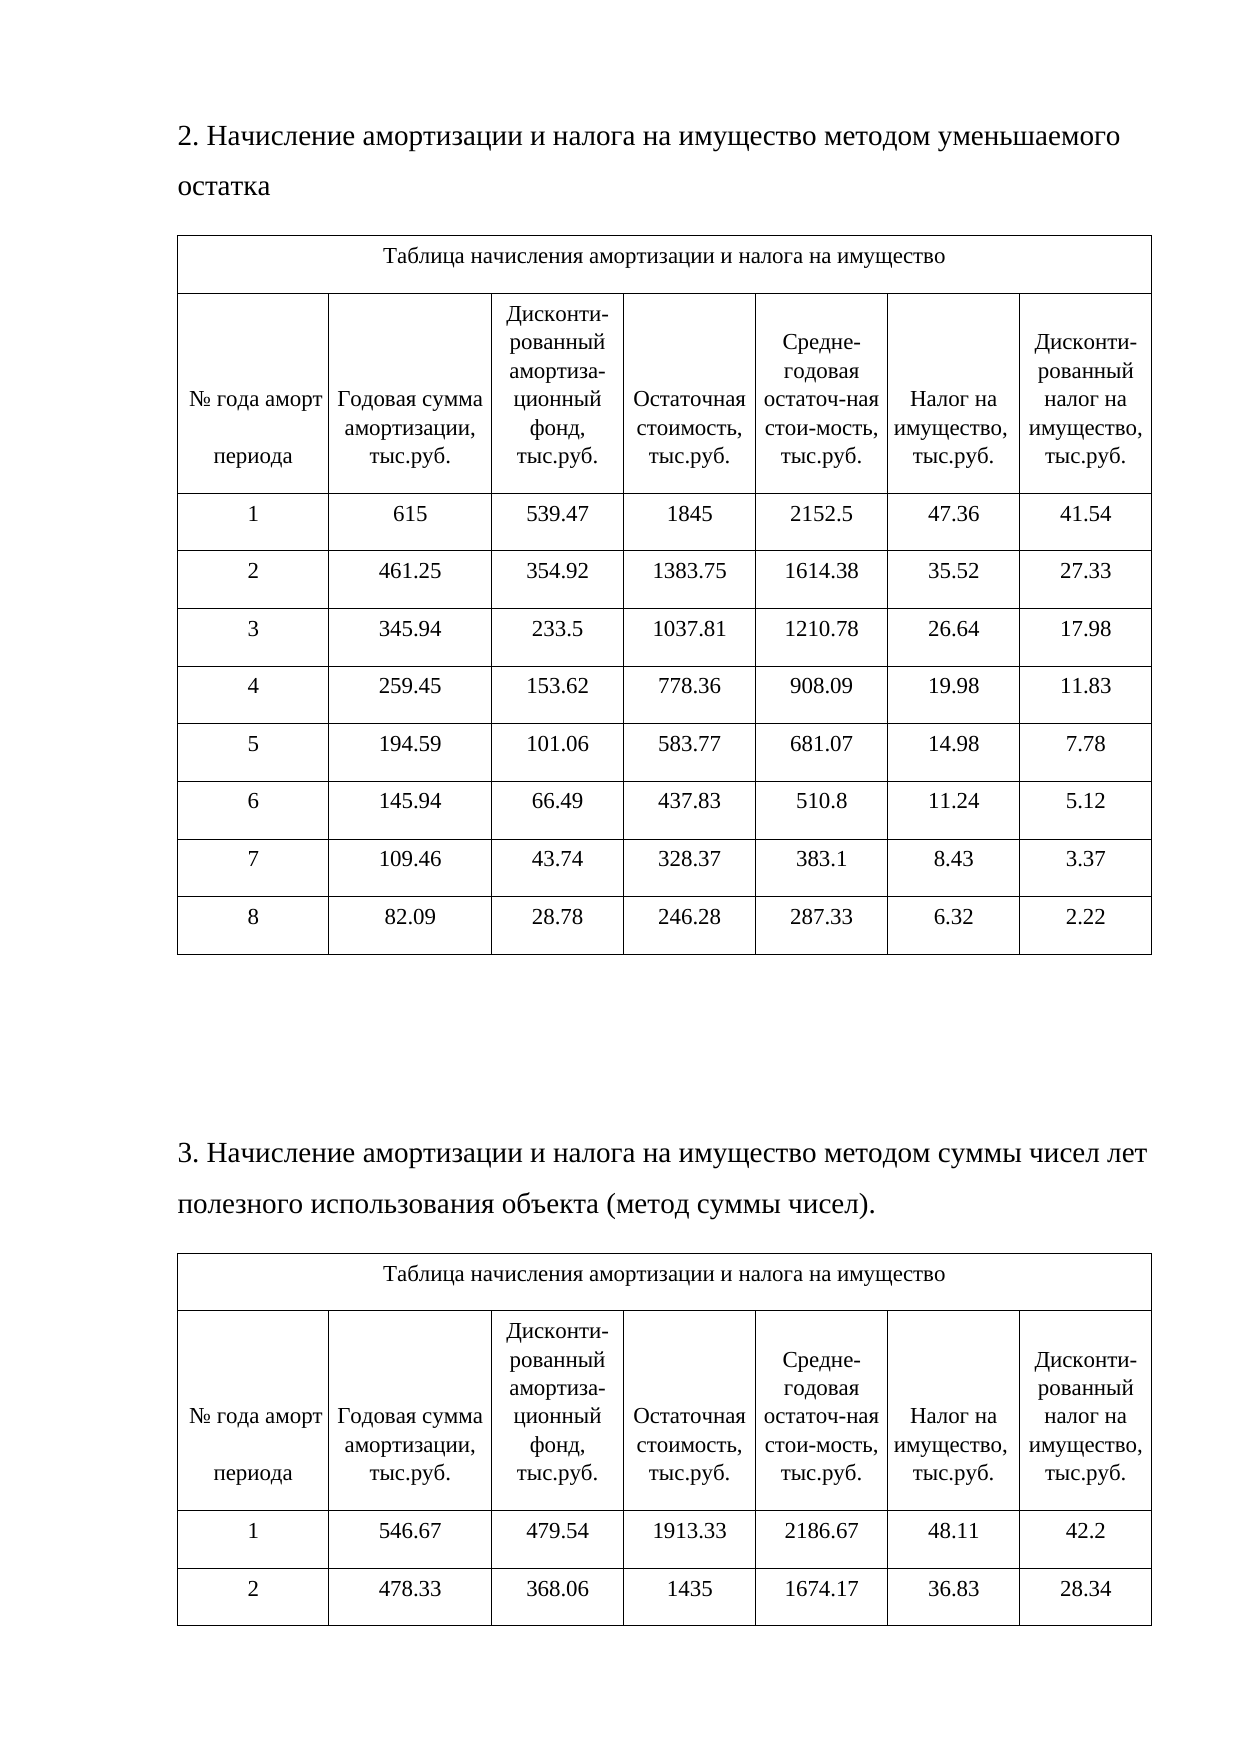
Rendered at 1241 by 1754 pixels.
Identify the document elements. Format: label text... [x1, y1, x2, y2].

table_cell 3 [178, 609, 328, 666]
table_cell 35.52 [888, 551, 1019, 608]
table_cell Дисконти-рованный налог на имущество, тыс.руб. [1020, 1311, 1151, 1510]
table_cell 11.24 [888, 782, 1019, 838]
table_cell 437.83 [624, 782, 755, 838]
table_cell 2 [178, 551, 328, 608]
table_cell 2 [178, 1569, 328, 1625]
table_cell 47.36 [888, 494, 1019, 550]
table_cell 82.09 [329, 897, 491, 954]
table_cell 1383.75 [624, 551, 755, 608]
table_cell 14.98 [888, 724, 1019, 781]
table_cell Годовая сумма амортизации, тыс.руб. [329, 1311, 491, 1510]
table_cell 1210.78 [756, 609, 887, 666]
table_cell 615 [329, 494, 491, 550]
table_cell 28.34 [1020, 1569, 1151, 1625]
table_cell Средне-годовая остаточ-ная стои-мость, тыс.руб. [756, 1311, 887, 1510]
table_cell 26.64 [888, 609, 1019, 666]
table_cell 41.54 [1020, 494, 1151, 550]
table_cell 4 [178, 667, 328, 723]
table_header Таблица начисления амортизации и налога на имущество [178, 1254, 1151, 1310]
table_cell 1614.38 [756, 551, 887, 608]
table_cell 1 [178, 494, 328, 550]
table_cell 42.2 [1020, 1511, 1151, 1568]
table_cell Средне-годовая остаточ-ная стои-мость, тыс.руб. [756, 294, 887, 493]
table_cell 479.54 [492, 1511, 623, 1568]
table_cell 1 [178, 1511, 328, 1568]
table_cell 27.33 [1020, 551, 1151, 608]
table_cell 233.5 [492, 609, 623, 666]
table_cell 7.78 [1020, 724, 1151, 781]
table_cell Налог на имущество, тыс.руб. [888, 294, 1019, 493]
table_cell 539.47 [492, 494, 623, 550]
table_cell 145.94 [329, 782, 491, 838]
table_cell 259.45 [329, 667, 491, 723]
table_cell 681.07 [756, 724, 887, 781]
table_cell 354.92 [492, 551, 623, 608]
table_cell 194.59 [329, 724, 491, 781]
table_cell 6.32 [888, 897, 1019, 954]
table_cell 1845 [624, 494, 755, 550]
table_cell 546.67 [329, 1511, 491, 1568]
table_cell 1674.17 [756, 1569, 887, 1625]
table_cell 11.83 [1020, 667, 1151, 723]
table_cell 2186.67 [756, 1511, 887, 1568]
table_cell № года аморт периода [178, 294, 328, 493]
table_cell 8 [178, 897, 328, 954]
table_cell № года аморт периода [178, 1311, 328, 1510]
table_cell 461.25 [329, 551, 491, 608]
table_cell Дисконти-рованный амортиза-ционный фонд, тыс.руб. [492, 294, 623, 493]
table_cell 583.77 [624, 724, 755, 781]
table_cell 328.37 [624, 840, 755, 896]
table_cell 5 [178, 724, 328, 781]
table_cell 153.62 [492, 667, 623, 723]
table_cell 287.33 [756, 897, 887, 954]
table_cell 2.22 [1020, 897, 1151, 954]
table_cell 8.43 [888, 840, 1019, 896]
table_cell 3.37 [1020, 840, 1151, 896]
table_cell 368.06 [492, 1569, 623, 1625]
table_cell 778.36 [624, 667, 755, 723]
table_cell 908.09 [756, 667, 887, 723]
table_cell 2152.5 [756, 494, 887, 550]
table_cell Остаточная стоимость, тыс.руб. [624, 294, 755, 493]
table_cell 510.8 [756, 782, 887, 838]
table_cell 109.46 [329, 840, 491, 896]
table_cell 1913.33 [624, 1511, 755, 1568]
table_cell Дисконти-рованный налог на имущество, тыс.руб. [1020, 294, 1151, 493]
table_cell 7 [178, 840, 328, 896]
table_cell 6 [178, 782, 328, 838]
table_cell 19.98 [888, 667, 1019, 723]
table_cell Годовая сумма амортизации, тыс.руб. [329, 294, 491, 493]
table_cell 246.28 [624, 897, 755, 954]
table_cell 345.94 [329, 609, 491, 666]
table_header Таблица начисления амортизации и налога на имущество [178, 236, 1151, 293]
table_cell 5.12 [1020, 782, 1151, 838]
table_cell Остаточная стоимость, тыс.руб. [624, 1311, 755, 1510]
text 3. Начисление амортизации и налога на имущество методом суммы чисел лет полезного использования объекта (метод суммы чисел). [177, 1136, 1152, 1219]
table_cell 36.83 [888, 1569, 1019, 1625]
table_cell 43.74 [492, 840, 623, 896]
table_cell 1435 [624, 1569, 755, 1625]
table_cell 28.78 [492, 897, 623, 954]
table_cell 1037.81 [624, 609, 755, 666]
table_cell 17.98 [1020, 609, 1151, 666]
text 2. Начисление амортизации и налога на имущество методом уменьшаемого остатка [177, 118, 1152, 202]
table_cell 101.06 [492, 724, 623, 781]
table_cell Налог на имущество, тыс.руб. [888, 1311, 1019, 1510]
table_cell 48.11 [888, 1511, 1019, 1568]
table_cell 383.1 [756, 840, 887, 896]
table_cell 478.33 [329, 1569, 491, 1625]
table_cell Дисконти-рованный амортиза-ционный фонд, тыс.руб. [492, 1311, 623, 1510]
table_cell 66.49 [492, 782, 623, 838]
